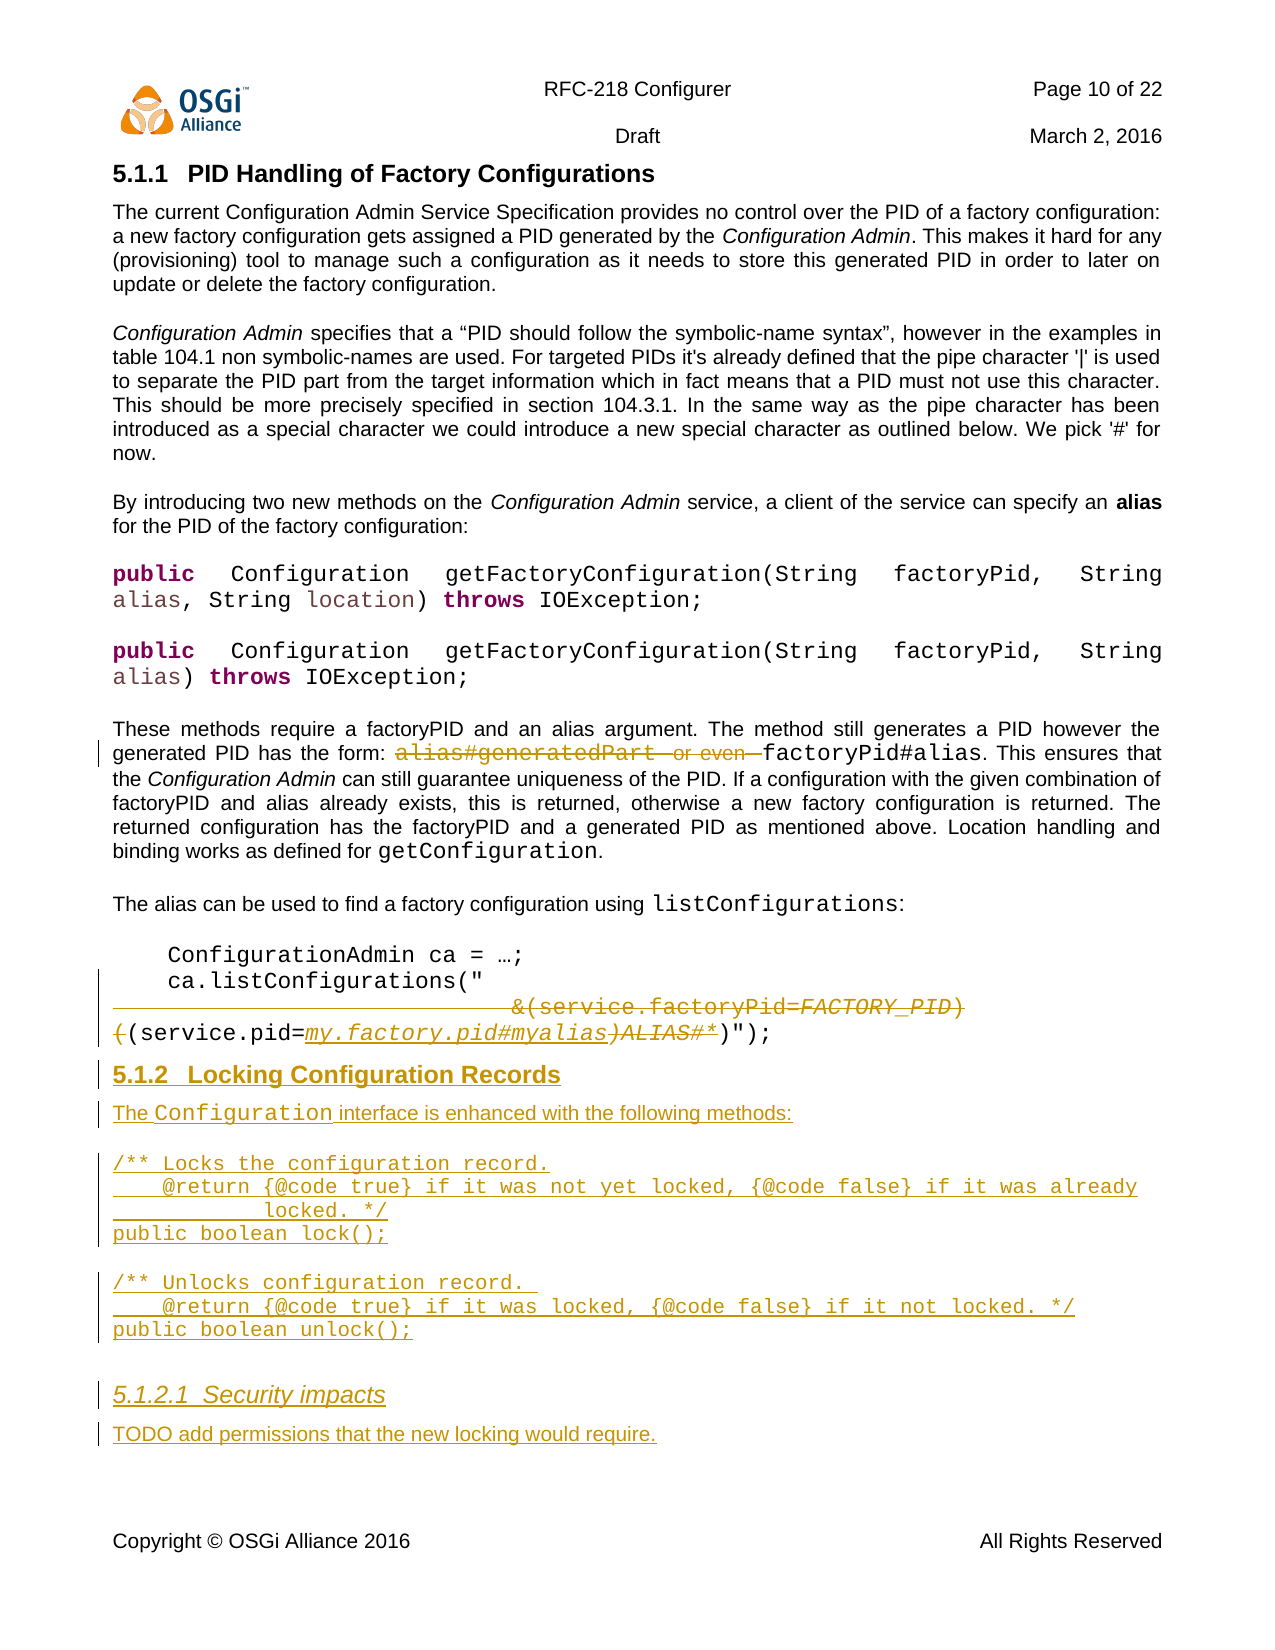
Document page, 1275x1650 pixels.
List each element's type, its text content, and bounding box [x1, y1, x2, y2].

text By introducing two new methods on the Configuration Admin service, a client of the service can specify an alias for the PID of the factory configuration: [112, 490, 1162, 538]
text The alias can be used to find a factory configuration using listConfigurations: [112, 890, 1162, 918]
text The current Configuration Admin Service Specification provides no control over the PID of a factory configuration: a new factory configuration gets assigned a PID generated by the Configuration Admin. This makes it hard for any (provisioning) tool to manage such a configuration as it needs to store this generated PID in order to later on update or delete the factory configuration. [112, 200, 1162, 296]
text /** Locks the configuration record. @return {@code true} if it was not yet locked, {@code false} if it was already locked. */ public boolean lock(); [112, 1152, 1162, 1247]
subtitle Locking Configuration Records [112, 1060, 1162, 1088]
text /** Unlocks configuration record. @return {@code true} if it was locked, {@code false} if it not locked. */ public boolean unlock(); [112, 1272, 1162, 1343]
picture [113, 78, 257, 142]
text Configuration Admin specifies that a “PID should follow the symbolic-name syntax”, however in the examples in table 104.1 non symbolic-names are used. For targeted PIDs it's already defined that the pipe character '|' is used to separate the PID part from the target information which in fact means that a PID must not use this character. This should be more precisely specified in section 104.3.1. In the same way as the pipe character has been introduced as a special character we could introduce a new special character as outlined below. We pick '#' for now. [112, 321, 1162, 465]
text TODO add permissions that the new locking would require. [112, 1422, 1162, 1446]
subtitle Security impacts [112, 1381, 1162, 1409]
text The Configuration interface is enhanced with the following methods: [112, 1101, 1162, 1127]
text public Configuration getFactoryConfiguration(String factoryPid, String alias, String location) throws IOException; [112, 563, 1162, 614]
text These methods require a factoryPID and an alias argument. The method still generates a PID however the generated PID has the form: factoryPid#alias. This ensures that the Configuration Admin can still guarantee uniqueness of the PID. If a configuration with the given combination of factoryPID and alias already exists, this is returned, otherwise a new factory configuration is returned. The returned configuration has the factoryPID and a generated PID as mentioned above. Location handling and binding works as defined for getConfiguration. [112, 716, 1162, 865]
text ConfigurationAdmin ca = …; ca.listConfigurations("(service.pid=my.factory.pid#myalias)"); [112, 943, 1162, 1047]
text public Configuration getFactoryConfiguration(String factoryPid, String alias) throws IOException; [112, 639, 1162, 691]
subtitle PID Handling of Factory Configurations [112, 159, 1162, 188]
